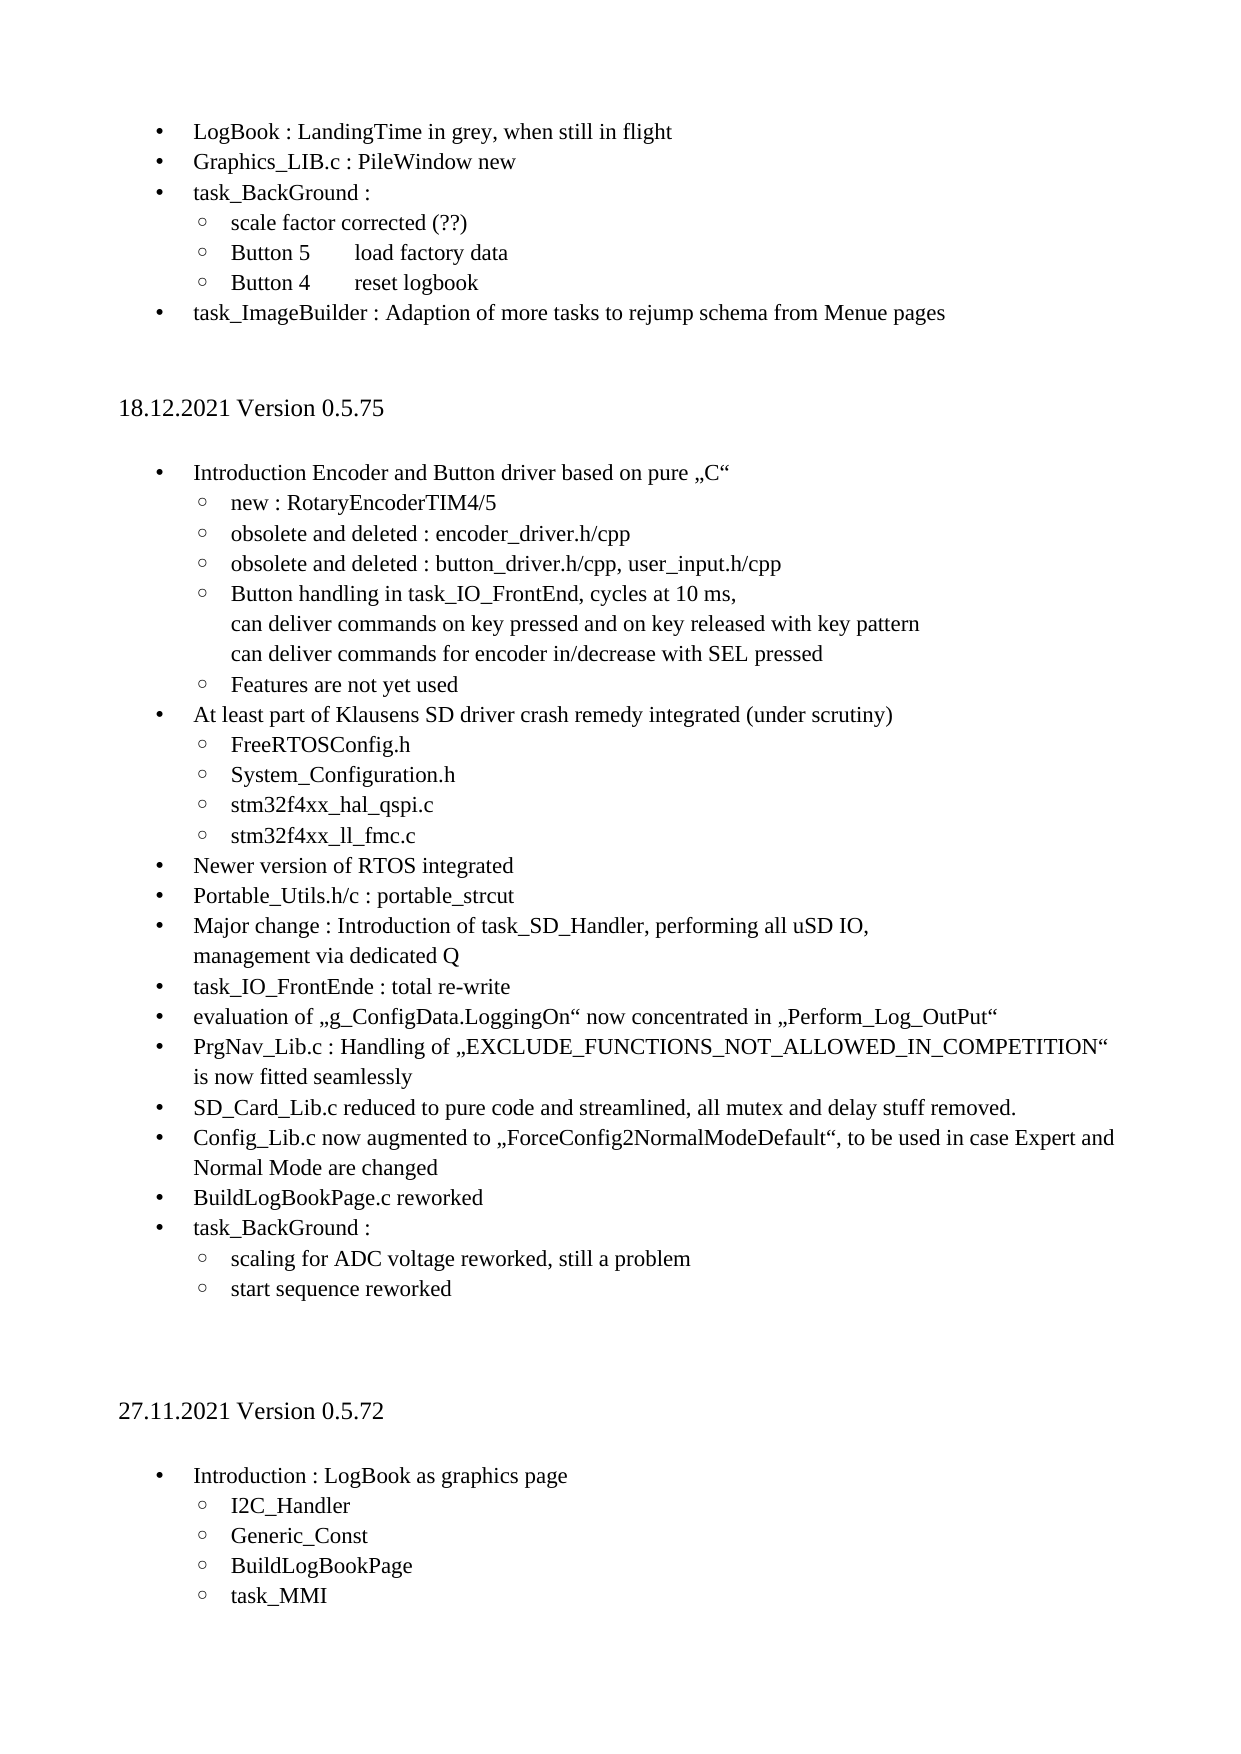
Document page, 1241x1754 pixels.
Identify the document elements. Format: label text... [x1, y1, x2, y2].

list Button 4 reset logbook [193, 269, 1122, 296]
list Newer version of RTOS integrated [156, 852, 1122, 878]
list scaling for ADC voltage reworked, still a problem [193, 1245, 1122, 1271]
list new : RotaryEncoderTIM4/5 [193, 489, 1122, 516]
list Major change : Introduction of task_SD_Handler, performing all uSD IO, management via dedicated Q [156, 912, 1122, 969]
list Features are not yet used [193, 671, 1122, 697]
list Introduction Encoder and Button driver based on pure „C“ [156, 459, 1122, 486]
list At least part of Klausens SD driver crash remedy integrated (under scrutiny) [156, 701, 1122, 727]
list LogBook : LandingTime in grey, when still in flight [156, 118, 1122, 144]
list Generic_Const [193, 1522, 1122, 1548]
list Introduction : LogBook as graphics page [156, 1462, 1122, 1488]
list obsolete and deleted : button_driver.h/cpp, user_input.h/cpp [193, 550, 1122, 576]
list Portable_Utils.h/c : portable_strcut [156, 882, 1122, 908]
list PrgNav_Lib.c : Handling of „EXCLUDE_FUNCTIONS_NOT_ALLOWED_IN_COMPETITION“ is now fitted seamlessly [156, 1033, 1122, 1090]
list Graphics_LIB.c : PileWindow new [156, 148, 1122, 175]
list Button 5 load factory data [193, 239, 1122, 265]
list I2C_Handler [193, 1492, 1122, 1518]
text 18.12.2021 Version 0.5.75 [118, 393, 1122, 422]
list BuildLogBookPage [193, 1552, 1122, 1579]
list task_ImageBuilder : Adaption of more tasks to rejump schema from Menue pages [156, 299, 1122, 359]
list task_BackGround : [156, 1214, 1122, 1241]
list SD_Card_Lib.c reduced to pure code and streamlined, all mutex and delay stuff removed. [156, 1094, 1122, 1120]
list stm32f4xx_hal_qspi.c [193, 792, 1122, 818]
list FreeRTOSConfig.h [193, 731, 1122, 757]
list start sequence reworked [193, 1275, 1122, 1301]
list BuildLogBookPage.c reworked [156, 1184, 1122, 1211]
list stm32f4xx_ll_fmc.c [193, 822, 1122, 848]
list obsolete and deleted : encoder_driver.h/cpp [193, 520, 1122, 546]
list Config_Lib.c now augmented to „ForceConfig2NormalModeDefault“, to be used in case Expert and Normal Mode are changed [156, 1124, 1122, 1180]
list task_IO_FrontEnde : total re-write [156, 973, 1122, 999]
list task_MMI [193, 1583, 1122, 1609]
list task_BackGround : [156, 178, 1122, 205]
list Button handling in task_IO_FrontEnd, cycles at 10 ms, can deliver commands on key pressed and on key released with key pattern can deliver commands for encoder in/decrease with SEL pressed [193, 580, 1122, 667]
text 27.11.2021 Version 0.5.72 [118, 1396, 1122, 1424]
list evaluation of „g_ConfigData.LoggingOn“ now concentrated in „Perform_Log_OutPut“ [156, 1003, 1122, 1029]
list System_Configuration.h [193, 761, 1122, 788]
list scale factor corrected (??) [193, 209, 1122, 235]
